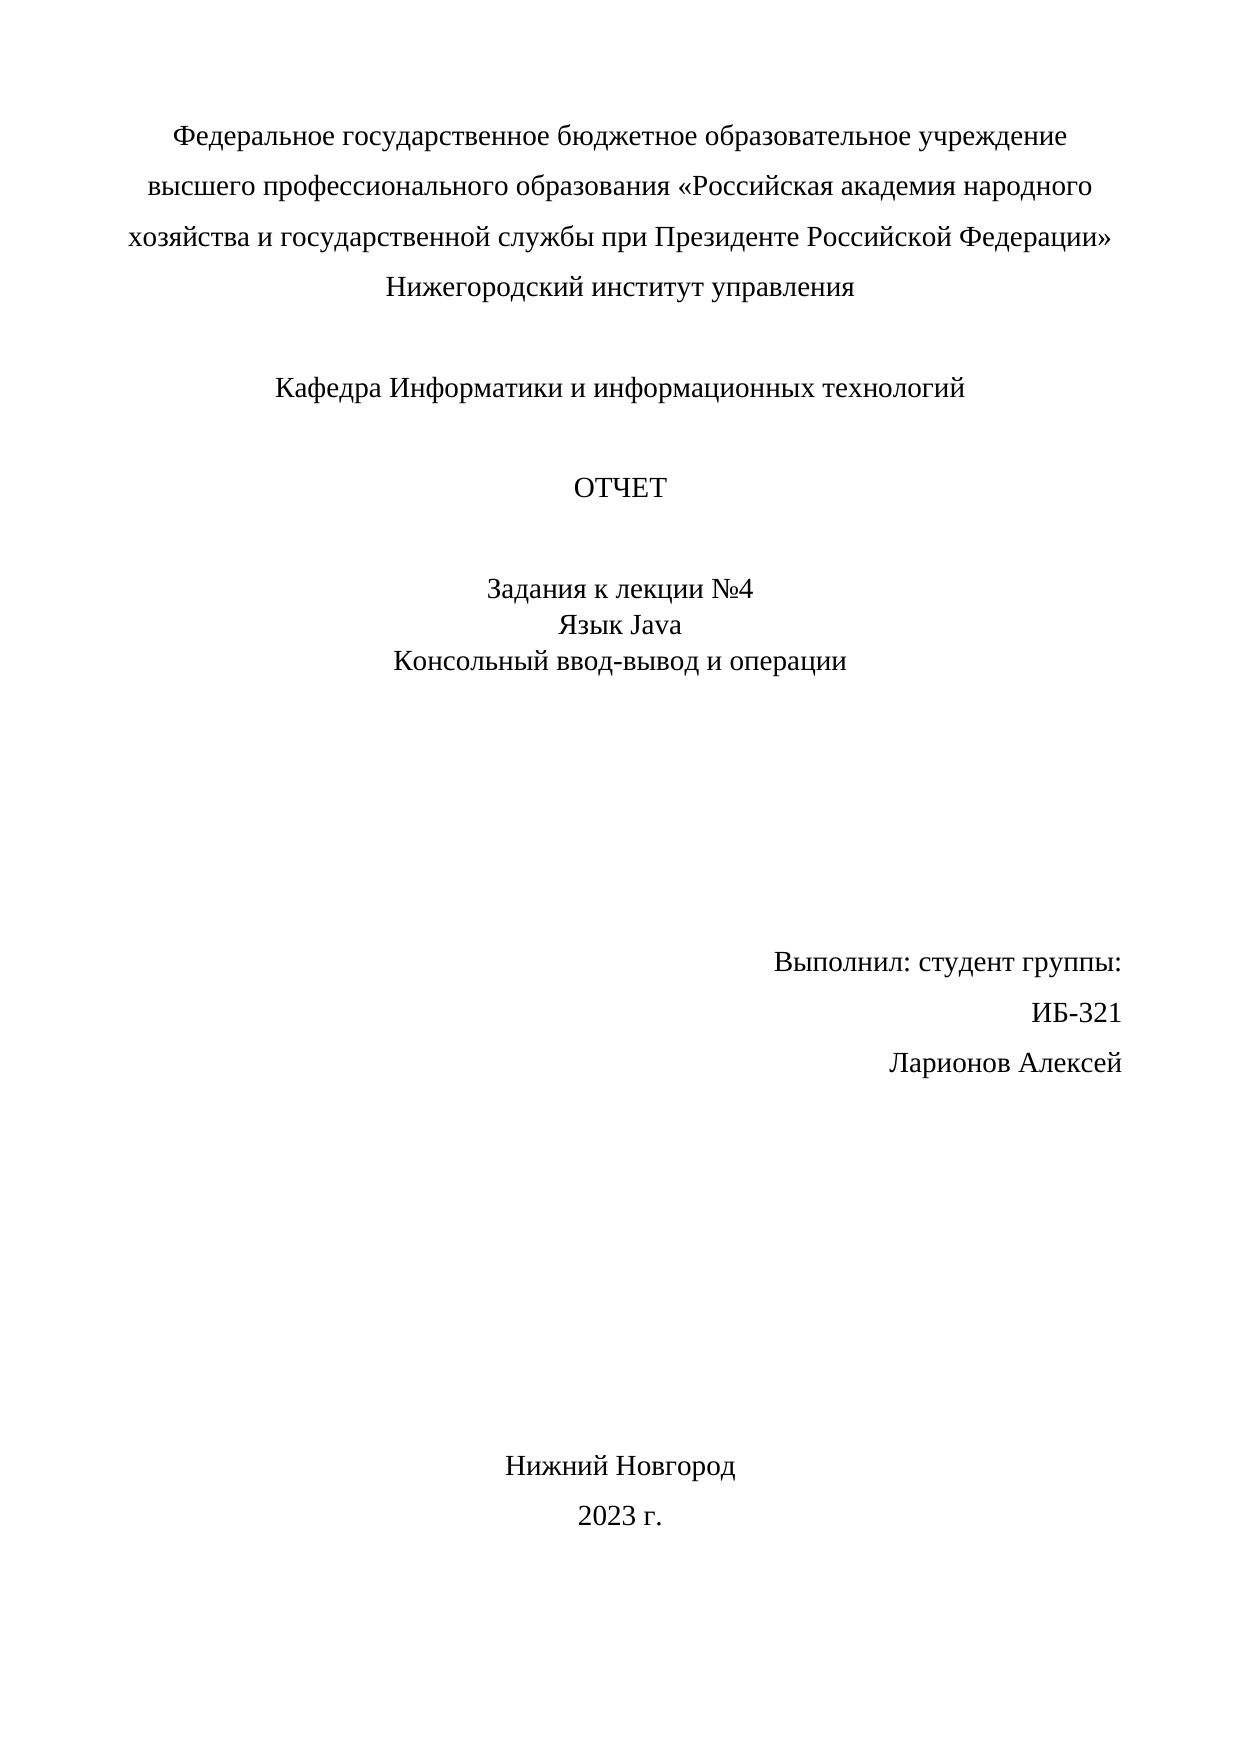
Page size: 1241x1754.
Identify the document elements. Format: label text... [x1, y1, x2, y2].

text Консольный ввод-вывод и операции [118, 643, 1122, 676]
text 2023 г. [118, 1498, 1122, 1531]
text Федеральное государственное бюджетное образовательное учреждение высшего профессионального образования «Российская академия народного хозяйства и государственной службы при Президенте Российской Федерации» [118, 118, 1122, 252]
text Задания к лекции №4 [118, 571, 1122, 604]
text Ларионов Алексей [118, 1045, 1122, 1079]
text ОТЧЕТ [118, 470, 1122, 504]
text ИБ-321 [118, 995, 1122, 1028]
text Кафедра Информатики и информационных технологий [118, 370, 1122, 403]
text Нижегородский институт управления [118, 269, 1122, 303]
text Выполнил: студент группы: [118, 944, 1122, 978]
text Нижний Новгород [118, 1448, 1122, 1481]
text Язык Java [118, 607, 1122, 640]
